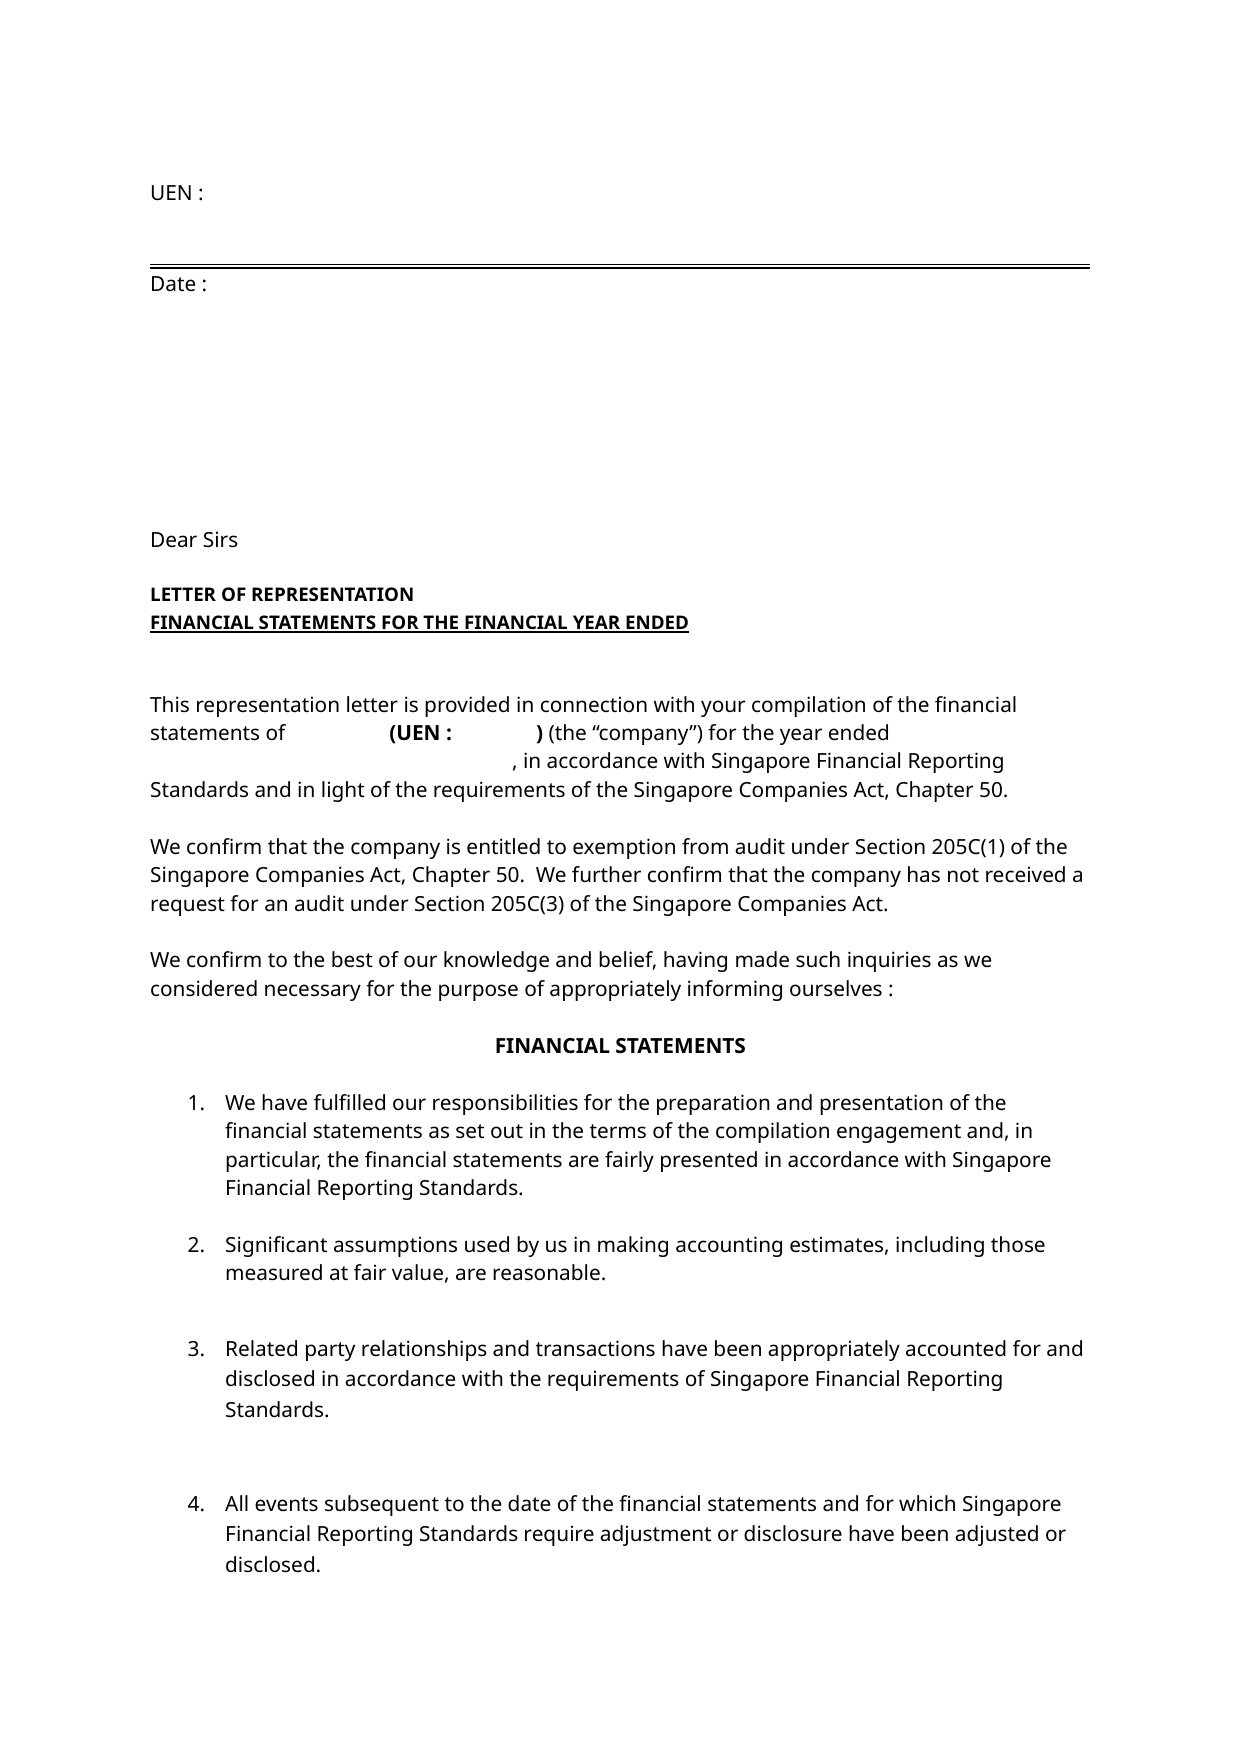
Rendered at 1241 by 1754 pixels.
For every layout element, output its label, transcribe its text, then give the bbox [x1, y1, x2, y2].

text <o.company_id and o.company_id.partner_id and o.company_id.partner_id.name or ''> [150, 326, 1090, 354]
text <o.company_id and o.company_id.partner_id and o.company_id.partner_id.country_id and o.company_id.country_id.name or ''> <o.company_id and o.company_id.partner_id and o.company_id.partner_id.zip or ''> [150, 411, 1090, 496]
text FINANCIAL STATEMENTS FOR THE FINANCIAL YEAR ENDED <get_upper(convert_date_d_B_Y(o.fs_end_date))> [150, 607, 1090, 664]
list We have fulfilled our responsibilities for the preparation and presentation of the financial statements as set out in the terms of the compilation engagement and, in particular, the financial statements are fairly presented in accordance with Singapore Financial Reporting Standards. [187, 1088, 1090, 1202]
text <o.name> [150, 150, 1090, 178]
list Related party relationships and transactions have been appropriately accounted for and disclosed in accordance with the requirements of Singapore Financial Reporting Standards. [187, 1334, 1090, 1423]
text <o.company_id and o.company_id.partner_id and o.company_id.partner_id.street or ''> [150, 354, 1090, 383]
text FINANCIAL STATEMENTS [150, 1031, 1090, 1059]
text We confirm that the company is entitled to exemption from audit under Section 205C(1) of the Singapore Companies Act, Chapter 50. We further confirm that the company has not received a request for an audit under Section 205C(3) of the Singapore Companies Act. [150, 832, 1090, 917]
text Dear Sirs [150, 525, 1090, 553]
text This representation letter is provided in connection with your compilation of the financial statements of <o.name> (UEN : <o.uen>) (the “company”) for the year ended <convert_date_d_B_Y(o.fs_end_date)>, in accordance with Singapore Financial Reporting Standards and in light of the requirements of the Singapore Companies Act, Chapter 50. [150, 690, 1090, 803]
text LETTER OF REPRESENTATION [150, 582, 1090, 607]
text UEN : <o.uen> [150, 178, 1090, 207]
text Date : <get_datenow()> [150, 269, 1090, 297]
text <get_company_full_address(o.company_id)> [150, 207, 1090, 235]
list All events subsequent to the date of the financial statements and for which Singapore Financial Reporting Standards require adjustment or disclosure have been adjusted or disclosed. [187, 1489, 1090, 1578]
text We confirm to the best of our knowledge and belief, having made such inquiries as we considered necessary for the purpose of appropriately informing ourselves : [150, 946, 1090, 1002]
text <o.company_id and o.company_id.partner_id and o.company_id.partner_id.street2 or ''> [150, 383, 1090, 411]
list Significant assumptions used by us in making accounting estimates, including those measured at fair value, are reasonable. [187, 1230, 1090, 1287]
